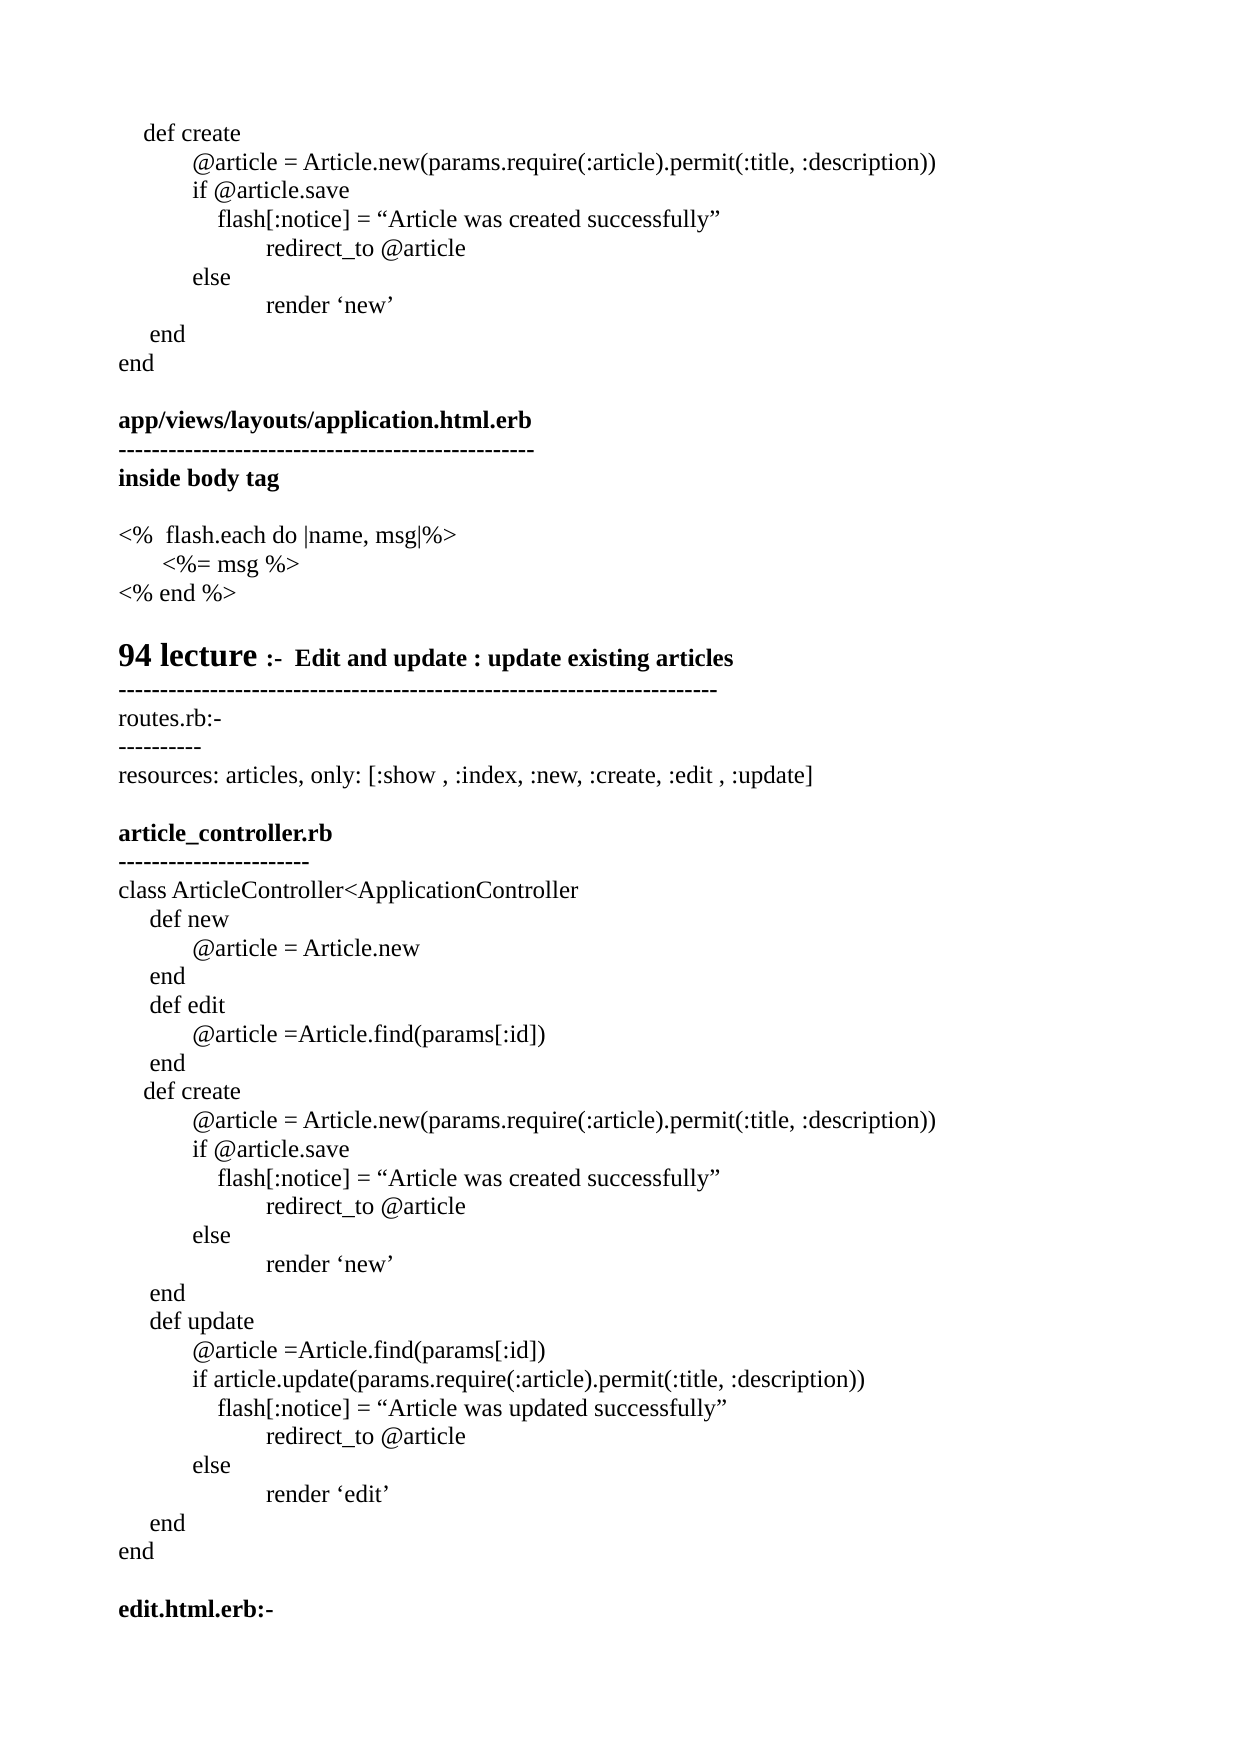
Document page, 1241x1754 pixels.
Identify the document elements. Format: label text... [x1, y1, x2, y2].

text def new [118, 904, 1122, 933]
text redirect_to @article [118, 1191, 1122, 1220]
text edit.html.erb:- [118, 1594, 1122, 1623]
text routes.rb:- [118, 703, 1122, 731]
text inside body tag [118, 463, 1122, 492]
text ----------------------- [118, 846, 1122, 875]
text end [118, 319, 1122, 348]
text ---------- [118, 731, 1122, 760]
text def update [118, 1306, 1122, 1335]
text @article = Article.new [118, 933, 1122, 961]
text <%= msg %> [118, 549, 1122, 578]
text @article = Article.new(params.require(:article).permit(:title, :description)) [118, 147, 1122, 176]
text flash[:notice] = “Article was updated successfully” [118, 1393, 1122, 1421]
text resources: articles, only: [:show , :index, :new, :create, :edit , :update] [118, 760, 1122, 789]
text app/views/layouts/application.html.erb [118, 406, 1122, 434]
text end [118, 1048, 1122, 1076]
text def edit [118, 990, 1122, 1019]
text else [118, 262, 1122, 291]
text @article =Article.find(params[:id]) [118, 1019, 1122, 1048]
text -------------------------------------------------- [118, 434, 1122, 463]
text if @article.save [118, 1134, 1122, 1163]
text end [118, 1508, 1122, 1536]
text end [118, 348, 1122, 377]
text @article =Article.find(params[:id]) [118, 1335, 1122, 1364]
text render ‘edit’ [118, 1479, 1122, 1508]
text render ‘new’ [118, 291, 1122, 319]
text flash[:notice] = “Article was created successfully” [118, 1163, 1122, 1191]
text ------------------------------------------------------------------------ [118, 674, 1122, 703]
text render ‘new’ [118, 1249, 1122, 1278]
text else [118, 1220, 1122, 1249]
text end [118, 961, 1122, 990]
text end [118, 1536, 1122, 1565]
text def create [118, 118, 1122, 147]
text end [118, 1278, 1122, 1306]
text flash[:notice] = “Article was created successfully” [118, 204, 1122, 233]
text <% end %> [118, 578, 1122, 607]
text if @article.save [118, 176, 1122, 204]
text 94 lecture :- Edit and update : update existing articles [118, 636, 1122, 674]
text class ArticleController<ApplicationController [118, 875, 1122, 904]
text redirect_to @article [118, 1421, 1122, 1450]
text @article = Article.new(params.require(:article).permit(:title, :description)) [118, 1105, 1122, 1134]
text if article.update(params.require(:article).permit(:title, :description)) [118, 1364, 1122, 1393]
text def create [118, 1076, 1122, 1105]
text <% flash.each do |name, msg|%> [118, 521, 1122, 549]
text else [118, 1450, 1122, 1479]
text redirect_to @article [118, 233, 1122, 262]
text article_controller.rb [118, 818, 1122, 846]
